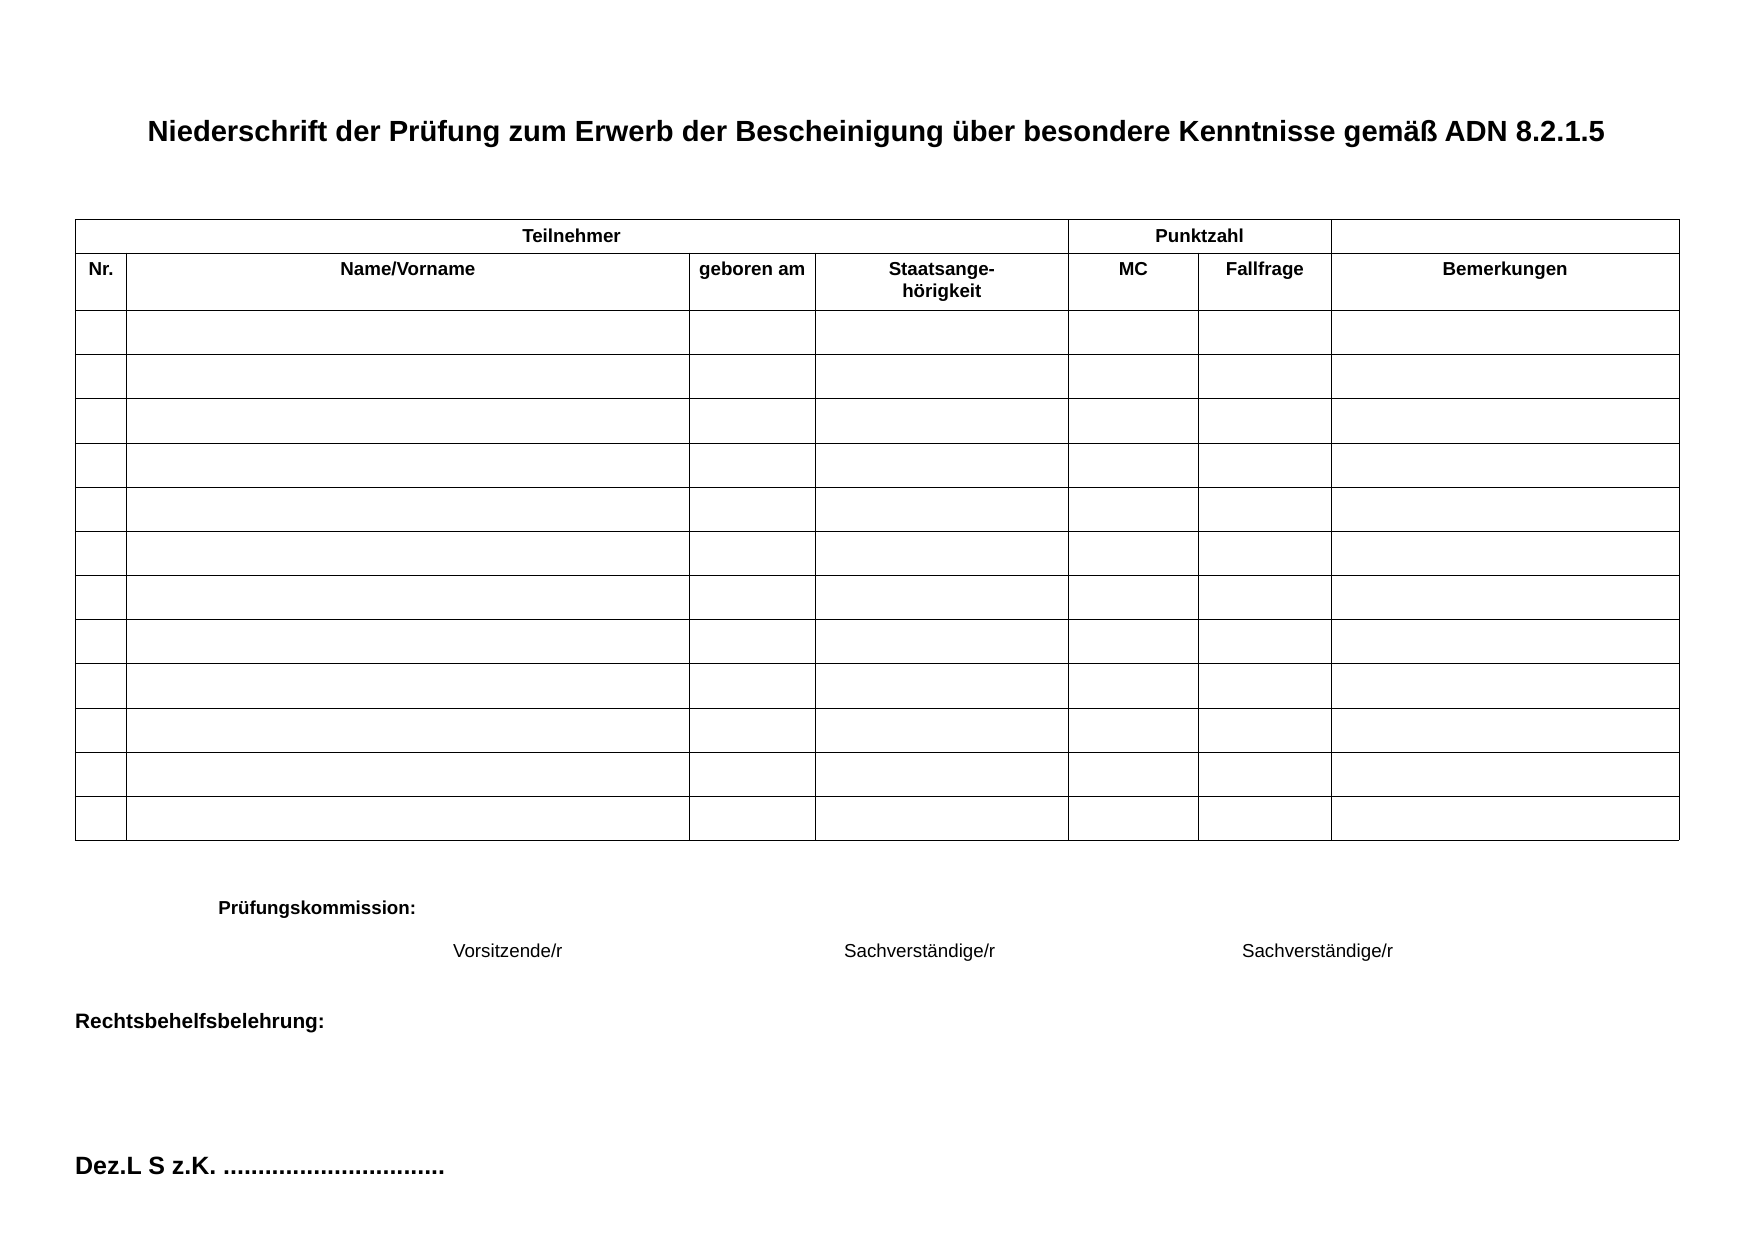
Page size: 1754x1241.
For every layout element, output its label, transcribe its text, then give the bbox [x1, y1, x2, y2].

table_cell [76, 532, 126, 575]
table_cell [127, 709, 689, 752]
table_cell [127, 664, 689, 707]
table_cell [690, 311, 815, 354]
table_header Teilnehmer [76, 220, 1068, 252]
table_cell Bemerkungen [1332, 254, 1679, 310]
table_cell [1199, 532, 1331, 575]
table_cell [1332, 797, 1679, 840]
table_cell [76, 797, 126, 840]
table_cell [1199, 488, 1331, 531]
table_cell [690, 532, 815, 575]
table_cell [1069, 620, 1198, 663]
table_cell [816, 797, 1068, 840]
table_cell [1199, 444, 1331, 487]
table_cell [816, 355, 1068, 398]
table_cell [127, 355, 689, 398]
table_cell [76, 620, 126, 663]
table_cell [1332, 576, 1679, 619]
table_cell [1199, 797, 1331, 840]
table_header [1231, 881, 1634, 934]
table_cell [127, 399, 689, 442]
table_cell [212, 934, 442, 967]
table_cell [1069, 532, 1198, 575]
table_cell geboren am [690, 254, 815, 310]
table_cell Fallfrage [1199, 254, 1331, 310]
table_cell [1199, 311, 1331, 354]
table_cell Nr. [76, 254, 126, 310]
text Rechtsbehelfsbelehrung: [75, 1008, 1679, 1032]
table_cell [816, 753, 1068, 796]
table_cell [690, 576, 815, 619]
table_cell [690, 709, 815, 752]
table_cell [690, 797, 815, 840]
table_cell [690, 355, 815, 398]
table_cell [1069, 311, 1198, 354]
table_cell [1199, 620, 1331, 663]
table_header [833, 881, 1231, 934]
table_cell [1199, 709, 1331, 752]
table_cell [1069, 444, 1198, 487]
text Dez.L S z.K. ................................ [75, 1151, 1679, 1180]
table_cell [690, 399, 815, 442]
table_cell [816, 664, 1068, 707]
table_cell [127, 311, 689, 354]
table_cell [816, 532, 1068, 575]
table_cell [816, 620, 1068, 663]
table_cell [1332, 753, 1679, 796]
table_cell [1199, 355, 1331, 398]
table_cell [76, 444, 126, 487]
table_cell Staatsange- hörigkeit [816, 254, 1068, 310]
table_cell Sachverständige/r [1231, 934, 1634, 967]
table_cell [1332, 355, 1679, 398]
table_cell [127, 620, 689, 663]
table_cell [1332, 444, 1679, 487]
table_cell [1332, 620, 1679, 663]
table_cell [1199, 399, 1331, 442]
table_cell [1332, 532, 1679, 575]
table_cell [127, 797, 689, 840]
table_cell Sachverständige/r [833, 934, 1231, 967]
table_cell [76, 311, 126, 354]
table_cell Name/Vorname [127, 254, 689, 310]
table_cell [690, 620, 815, 663]
table_cell [76, 355, 126, 398]
table_cell [1069, 399, 1198, 442]
table_cell [127, 576, 689, 619]
table_cell [1332, 311, 1679, 354]
table_cell [1069, 753, 1198, 796]
table_cell [1332, 709, 1679, 752]
table_cell [76, 399, 126, 442]
table_cell [690, 444, 815, 487]
table_cell [76, 576, 126, 619]
table_cell [1199, 753, 1331, 796]
table_cell [1199, 576, 1331, 619]
table_header Punktzahl [1069, 220, 1331, 252]
table_cell [690, 664, 815, 707]
table_header Prüfungskommission: [212, 881, 442, 934]
table_cell [816, 709, 1068, 752]
table_cell [76, 709, 126, 752]
table_cell [1069, 709, 1198, 752]
table_cell [1069, 355, 1198, 398]
table_cell [816, 576, 1068, 619]
table_cell [690, 488, 815, 531]
table_cell [816, 311, 1068, 354]
table_cell [1069, 488, 1198, 531]
table_cell [816, 399, 1068, 442]
table_header [442, 881, 833, 934]
table_cell [816, 488, 1068, 531]
table_cell [1069, 664, 1198, 707]
table_cell [76, 753, 126, 796]
subtitle Niederschrift der Prüfung zum Erwerb der Bescheinigung über besondere Kenntnisse gemäß ADN 8.2.1.5 [75, 113, 1679, 147]
table_cell [690, 753, 815, 796]
table_cell [127, 444, 689, 487]
table_cell [127, 753, 689, 796]
table_cell Vorsitzende/r [442, 934, 833, 967]
table_header [1332, 220, 1679, 252]
table_cell [1199, 664, 1331, 707]
table_cell [127, 532, 689, 575]
table_cell MC [1069, 254, 1198, 310]
table_cell [127, 488, 689, 531]
table_cell [76, 664, 126, 707]
table_cell [1069, 797, 1198, 840]
table_cell [76, 488, 126, 531]
table_cell [1332, 399, 1679, 442]
table_cell [1069, 576, 1198, 619]
table_cell [1332, 664, 1679, 707]
table_cell [1332, 488, 1679, 531]
table_cell [816, 444, 1068, 487]
